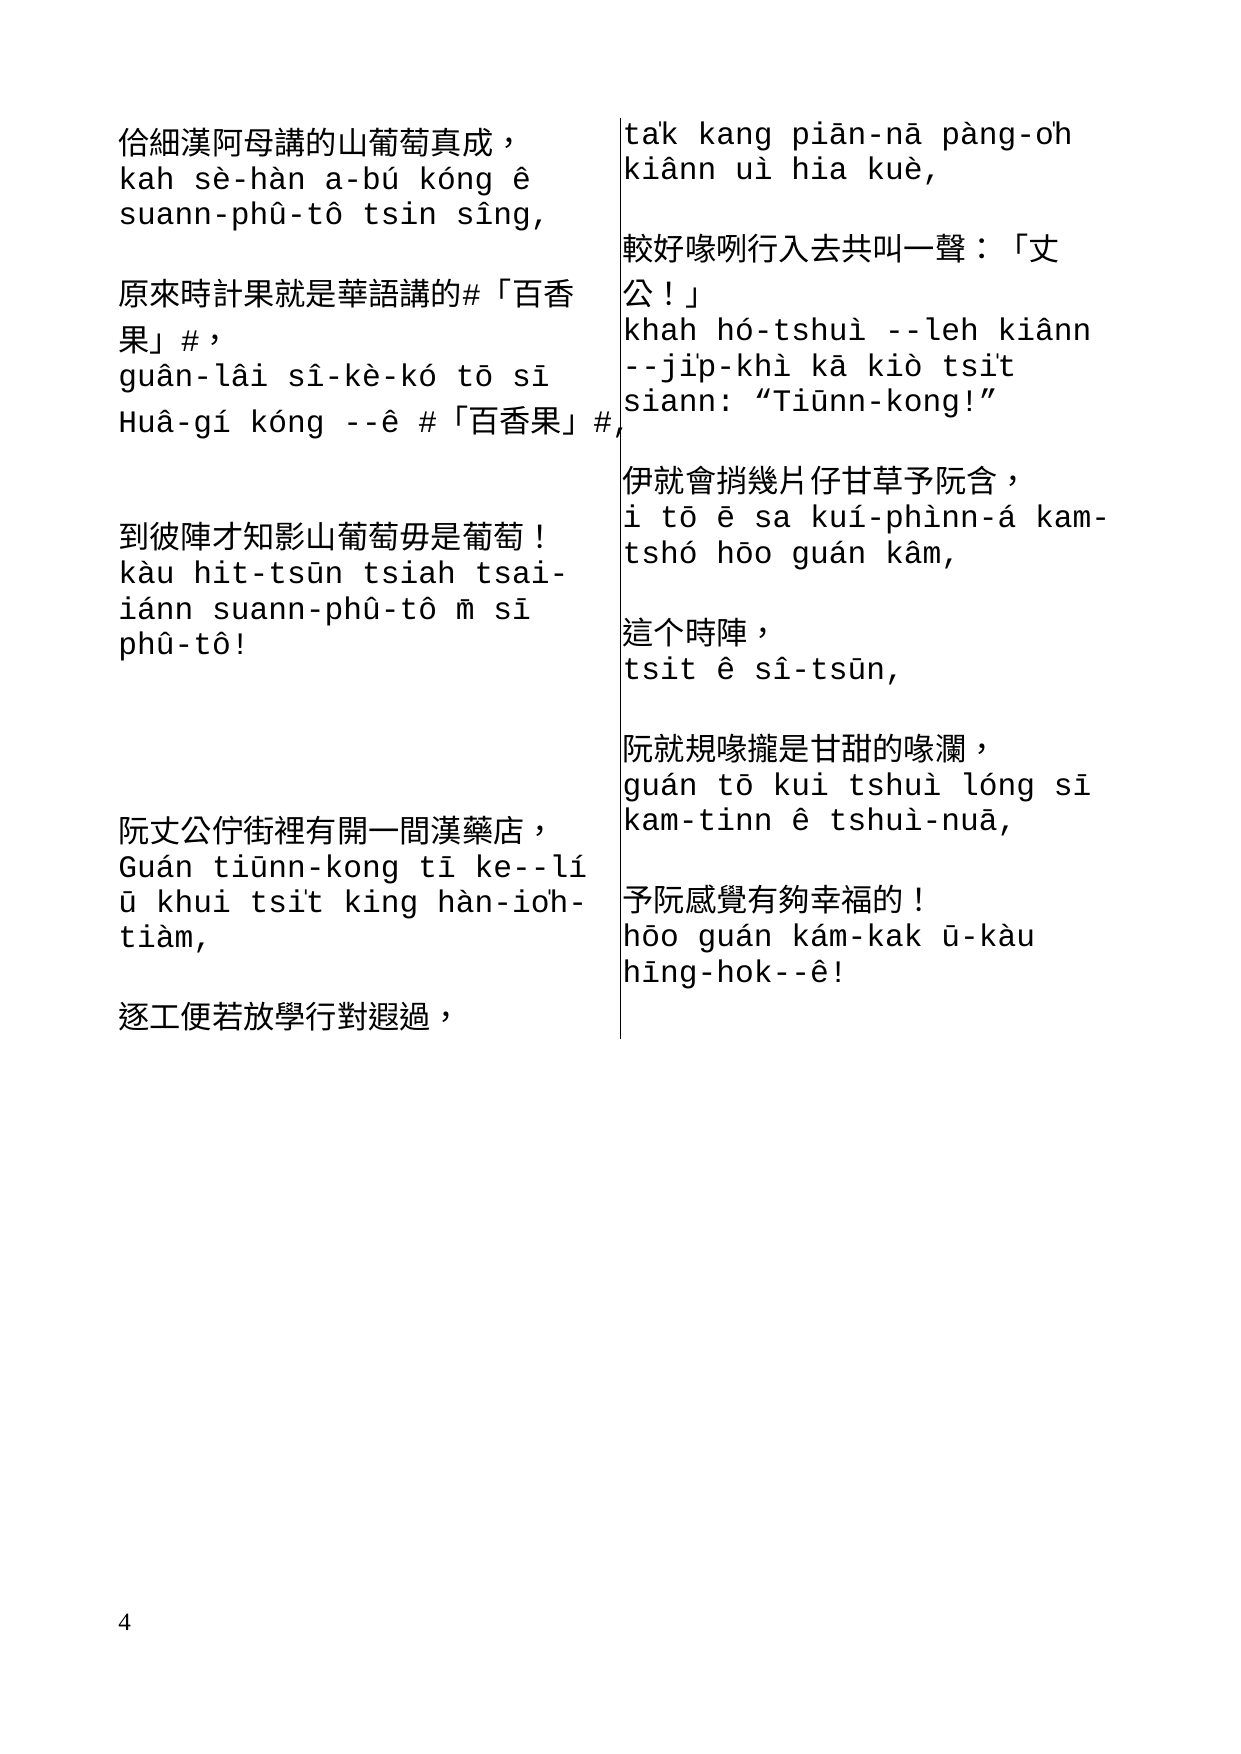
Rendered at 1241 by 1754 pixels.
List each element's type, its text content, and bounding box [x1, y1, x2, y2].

text 到彼陣才知影山葡萄毋是葡萄！ [118, 513, 618, 558]
text ta̍k kang piān-nā pàng-o̍h kiânn uì hia kuè, [622, 118, 1122, 189]
text 予阮感覺有夠幸福的！ [622, 875, 1122, 921]
text 佮細漢阿母講的山葡萄真成， [118, 118, 618, 163]
text kàu hit-tsūn tsiah tsai-iánn suann-phû-tô m̄ sī phû-tô! [118, 558, 618, 664]
text 較好喙咧行入去共叫一聲：「丈公！」 [622, 224, 1122, 315]
text khah hó-tshuì --leh kiânn --ji̍p-khì kā kiò tsi̍t siann: “Tiūnn-kong!” [622, 315, 1122, 421]
text guân-lâi sî-kè-kó tō sī Huâ-gí kóng --ê #「百香果」#, [118, 361, 618, 477]
text 伊就會捎幾片仔甘草予阮含， [622, 456, 1122, 502]
text Guán tiūnn-kong tī ke--lí ū khui tsi̍t king hàn-io̍h-tiàm, [118, 851, 618, 957]
text 阮丈公佇街裡有開一間漢藥店， [118, 806, 618, 851]
text kah sè-hàn a-bú kóng ê suann-phû-tô tsin sîng, [118, 163, 618, 234]
text hōo guán kám-kak ū-kàu hīng-hok--ê! [622, 921, 1122, 991]
text 這个時陣， [622, 608, 1122, 653]
text tsit ê sî-tsūn, [622, 653, 1122, 688]
text guán tō kui tshuì lóng sī kam-tinn ê tshuì-nuā, [622, 769, 1122, 840]
text 原來時計果就是華語講的#「百香果」#， [118, 269, 618, 361]
text 阮就規喙攏是甘甜的喙瀾， [622, 724, 1122, 769]
text i tō ē sa kuí-phìnn-á kam-tshó hōo guán kâm, [622, 502, 1122, 572]
text 逐工便若放學行對遐過， [118, 993, 618, 1038]
